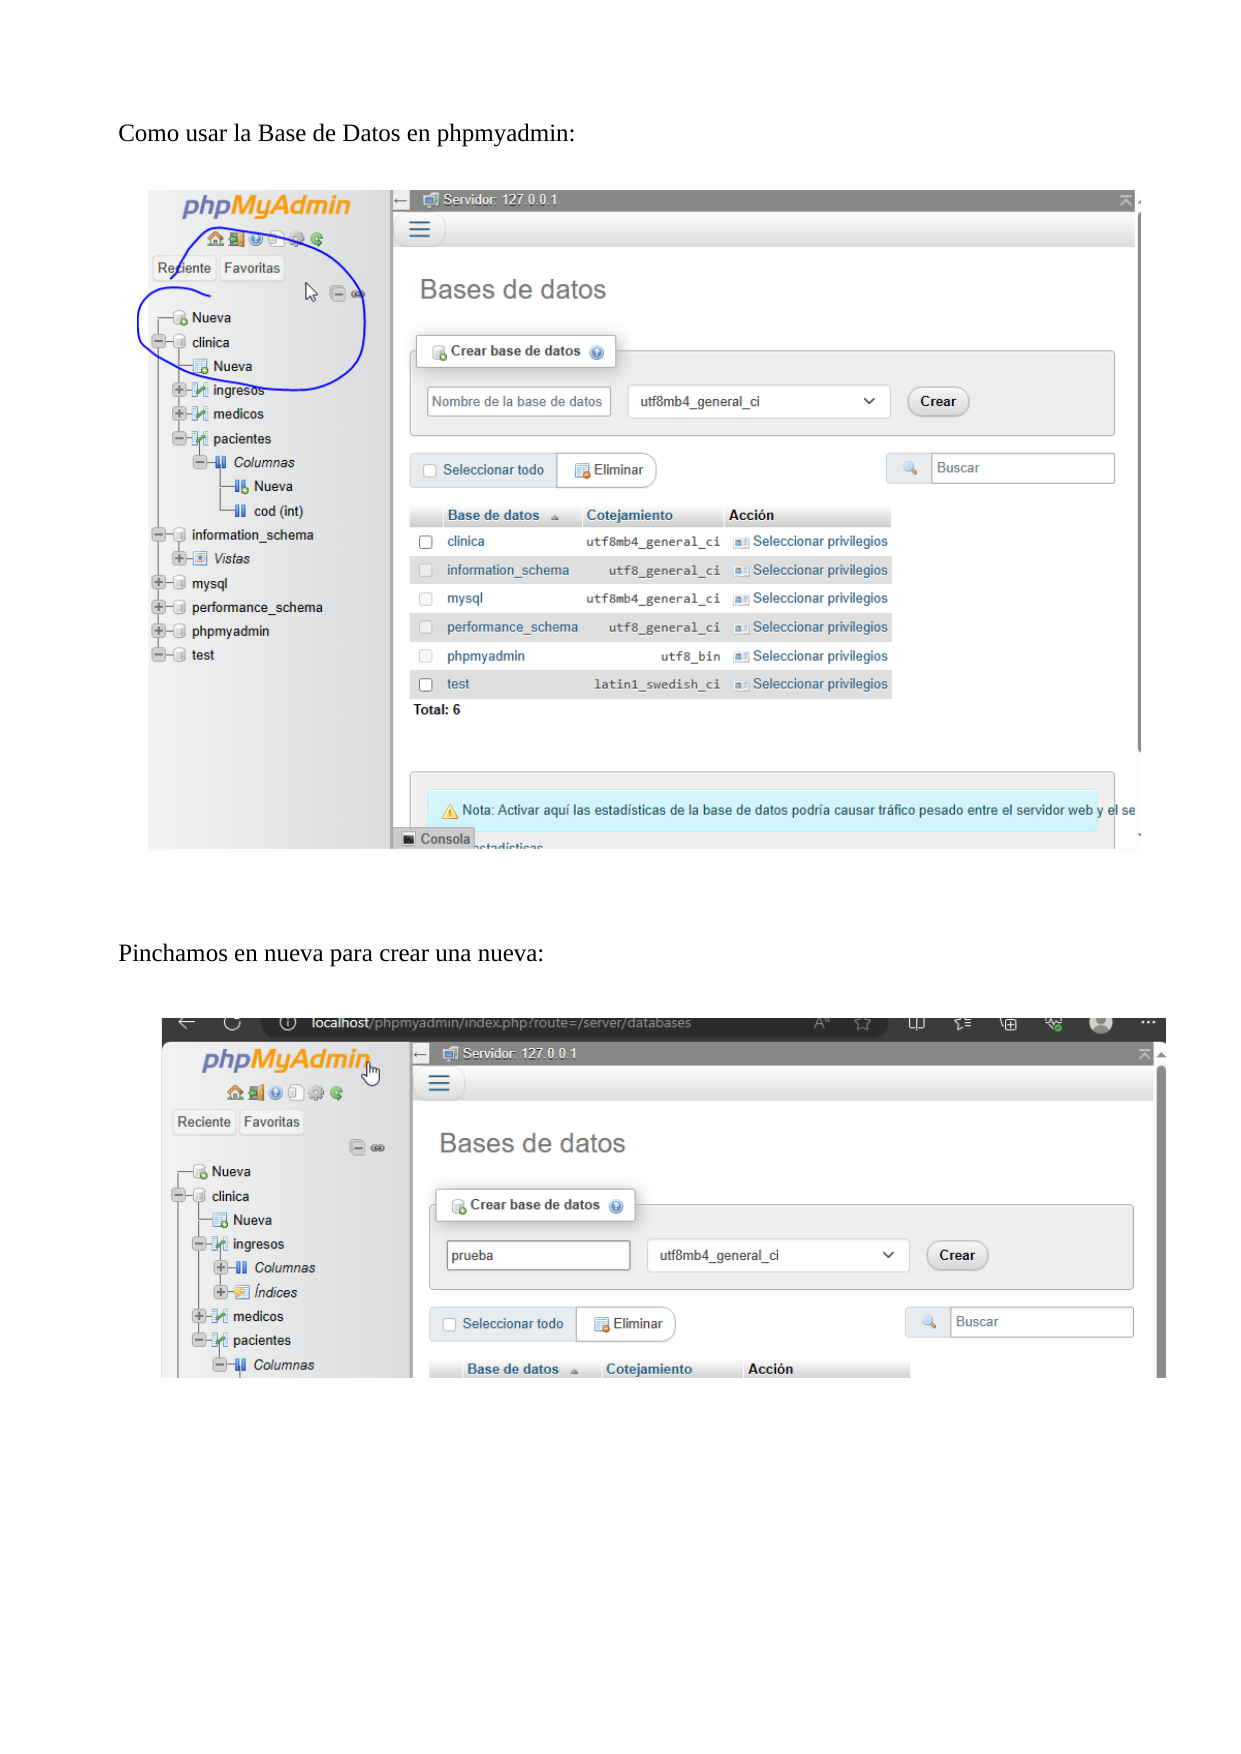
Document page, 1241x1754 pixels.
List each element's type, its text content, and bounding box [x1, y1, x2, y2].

text Pinchamos en nueva para crear una nueva: [118, 938, 1122, 966]
picture [161, 1018, 1166, 1378]
picture [136, 190, 1141, 852]
text Como usar la Base de Datos en phpmyadmin: [118, 118, 1122, 147]
